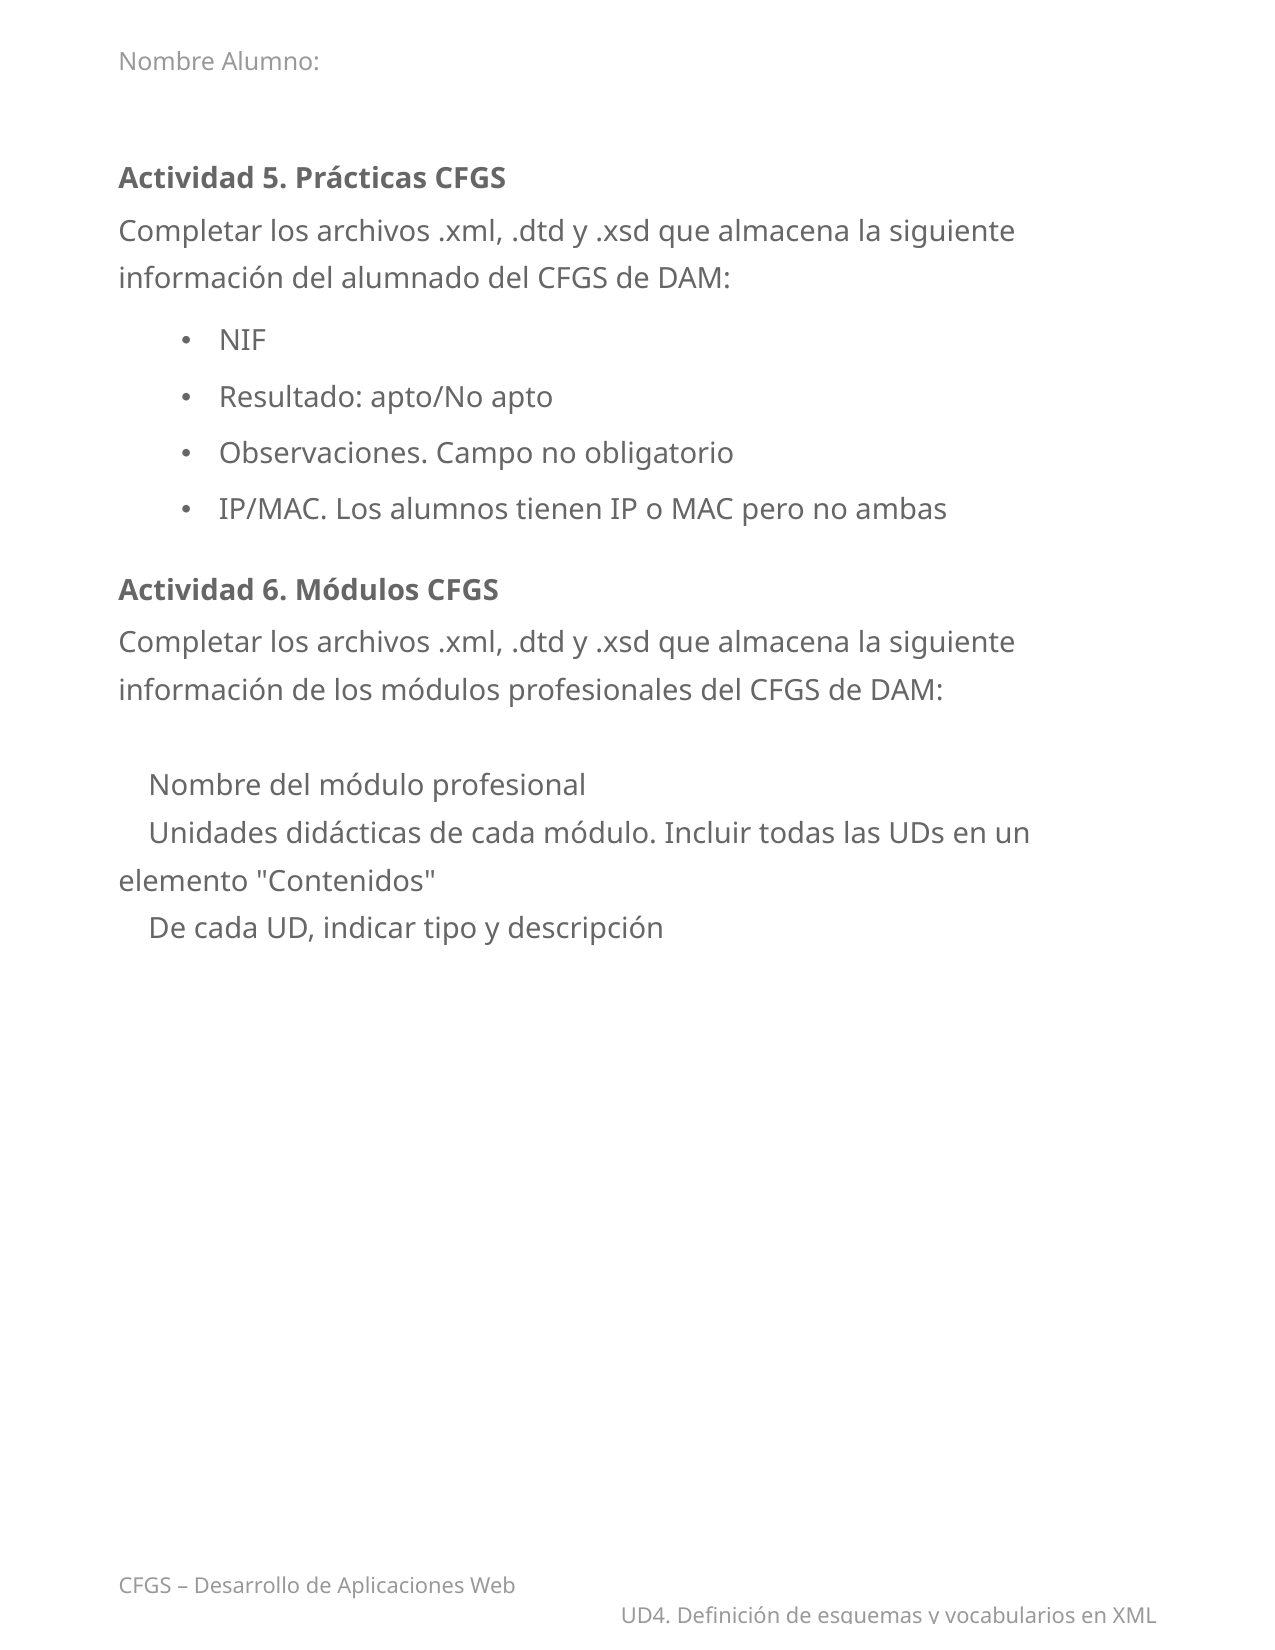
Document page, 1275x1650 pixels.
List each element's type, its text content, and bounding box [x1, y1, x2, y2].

text De cada UD, indicar tipo y descripción [118, 907, 1157, 947]
text Nombre del módulo profesional [118, 764, 1157, 804]
subtitle Actividad 5. Prácticas CFGS [118, 158, 1157, 197]
text Unidades didácticas de cada módulo. Incluir todas las UDs en un elemento "Contenidos" [118, 812, 1157, 899]
list Resultado: apto/No apto [181, 376, 1157, 416]
text Completar los archivos .xml, .dtd y .xsd que almacena la siguiente información del alumnado del CFGS de DAM: [118, 210, 1157, 297]
list NIF [181, 319, 1157, 359]
text Completar los archivos .xml, .dtd y .xsd que almacena la siguiente información de los módulos profesionales del CFGS de DAM: [118, 622, 1157, 709]
list IP/MAC. Los alumnos tienen IP o MAC pero no ambas [181, 488, 1157, 528]
subtitle Actividad 6. Módulos CFGS [118, 569, 1157, 609]
list Observaciones. Campo no obligatorio [181, 432, 1157, 472]
